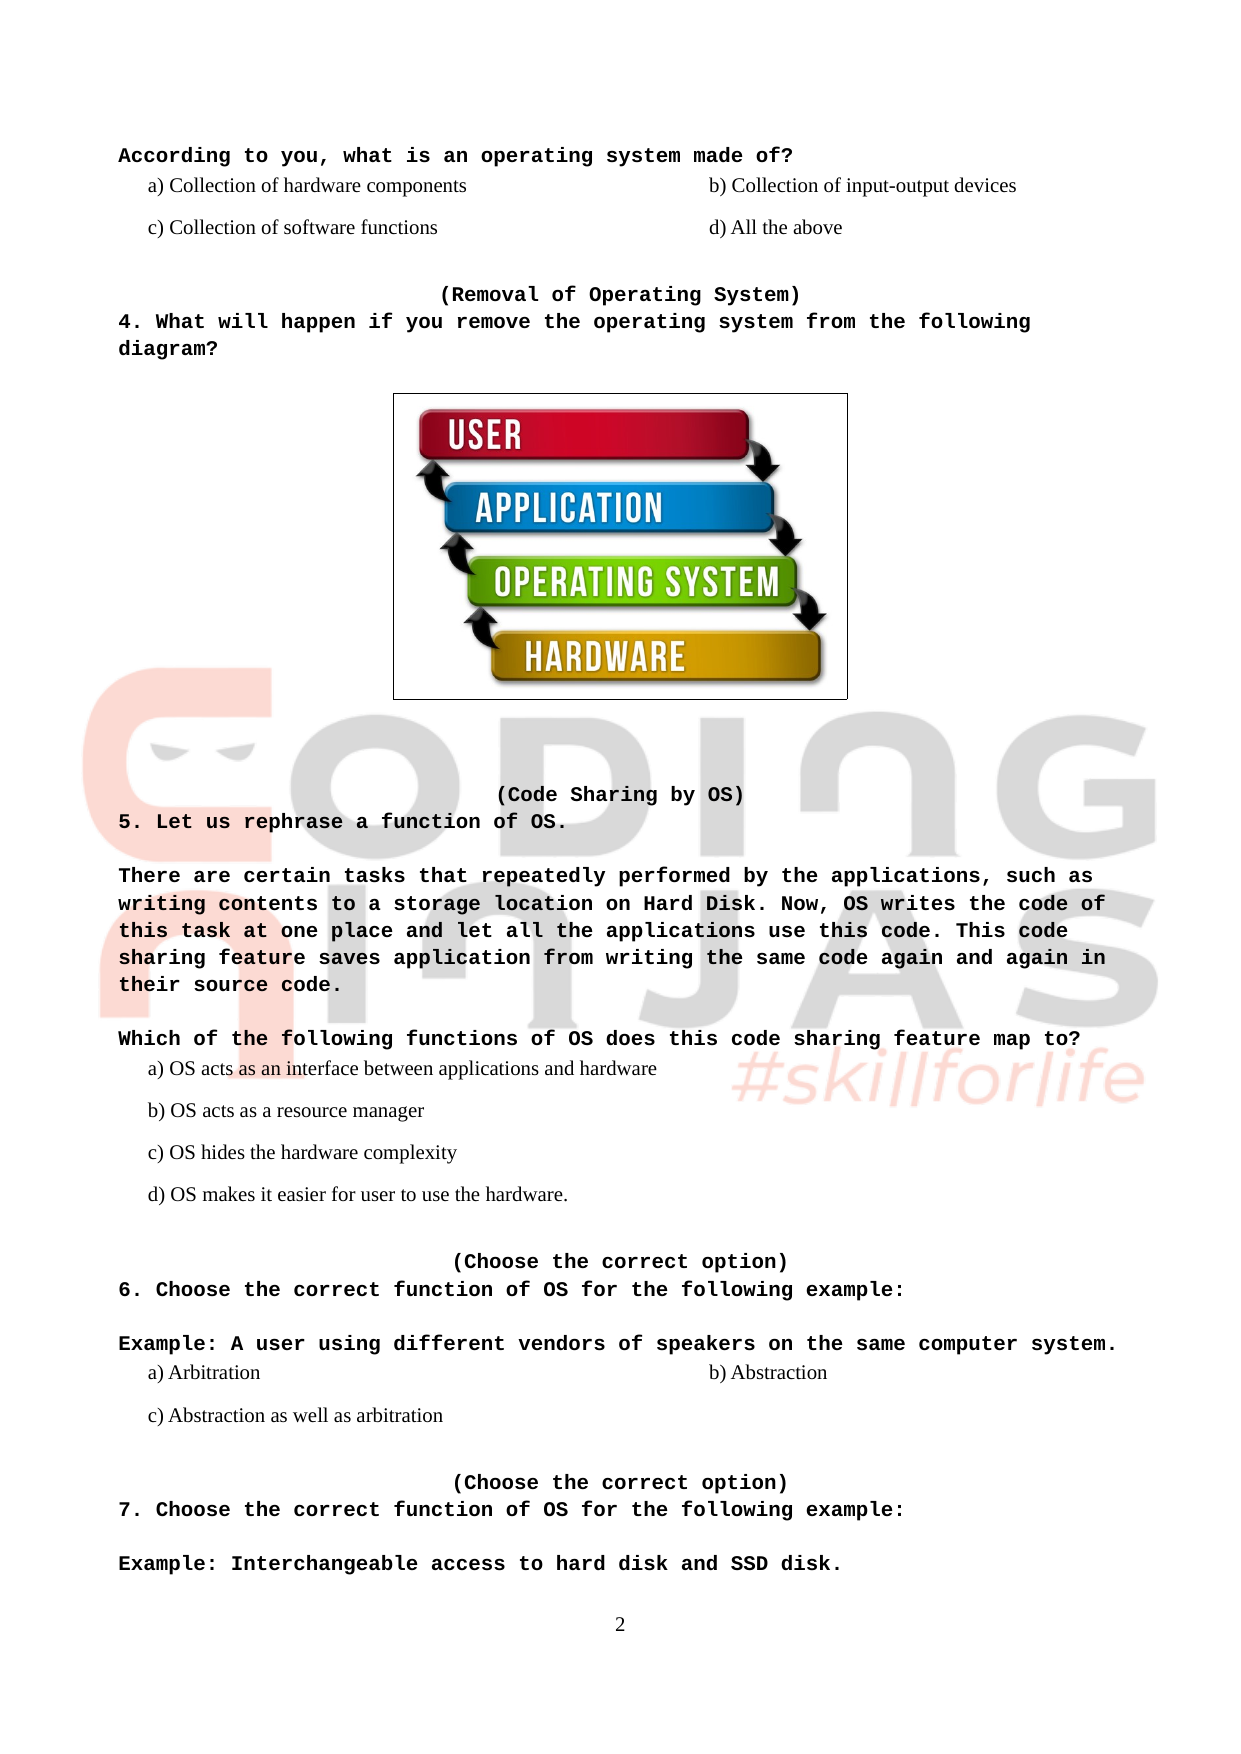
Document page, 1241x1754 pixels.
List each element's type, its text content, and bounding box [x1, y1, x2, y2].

text 4. What will happen if you remove the operating system from the following diagram? [118, 311, 1122, 362]
text Example: A user using different vendors of speakers on the same computer system. [118, 1333, 1122, 1357]
text c) OS hides the hardware complexity [148, 1140, 1122, 1164]
text a) OS acts as an interface between applications and hardware [148, 1056, 1122, 1080]
picture [396, 395, 844, 696]
text (Removal of Operating System) [118, 284, 1122, 308]
text 5. Let us rephrase a function of OS. [118, 811, 1122, 834]
text (Choose the correct option) [118, 1252, 1122, 1275]
text There are certain tasks that repeatedly performed by the applications, such as writing contents to a storage location on Hard Disk. Now, OS writes the code of this task at one place and let all the applications use this code. This code sharing feature saves application from writing the same code again and again in their source code. [118, 865, 1122, 998]
text b) OS acts as a resource manager [148, 1098, 1122, 1122]
text Example: Interchangeable access to hard disk and SSD disk. [118, 1553, 1122, 1577]
text a) Collection of hardware components b) Collection of input-output devices [148, 172, 1122, 197]
text According to you, what is an operating system made of? [118, 145, 1122, 169]
text 7. Choose the correct function of OS for the following example: [118, 1499, 1122, 1523]
text c) Collection of software functions d) All the above [148, 215, 1122, 239]
text c) Abstraction as well as arbitration [148, 1402, 1122, 1427]
text 6. Choose the correct function of OS for the following example: [118, 1279, 1122, 1302]
text d) OS makes it easier for user to use the hardware. [148, 1182, 1122, 1206]
text (Code Sharing by OS) [118, 784, 1122, 807]
text (Choose the correct option) [118, 1472, 1122, 1496]
text a) Arbitration b) Abstraction [148, 1360, 1122, 1384]
text Which of the following functions of OS does this code sharing feature map to? [118, 1028, 1122, 1052]
